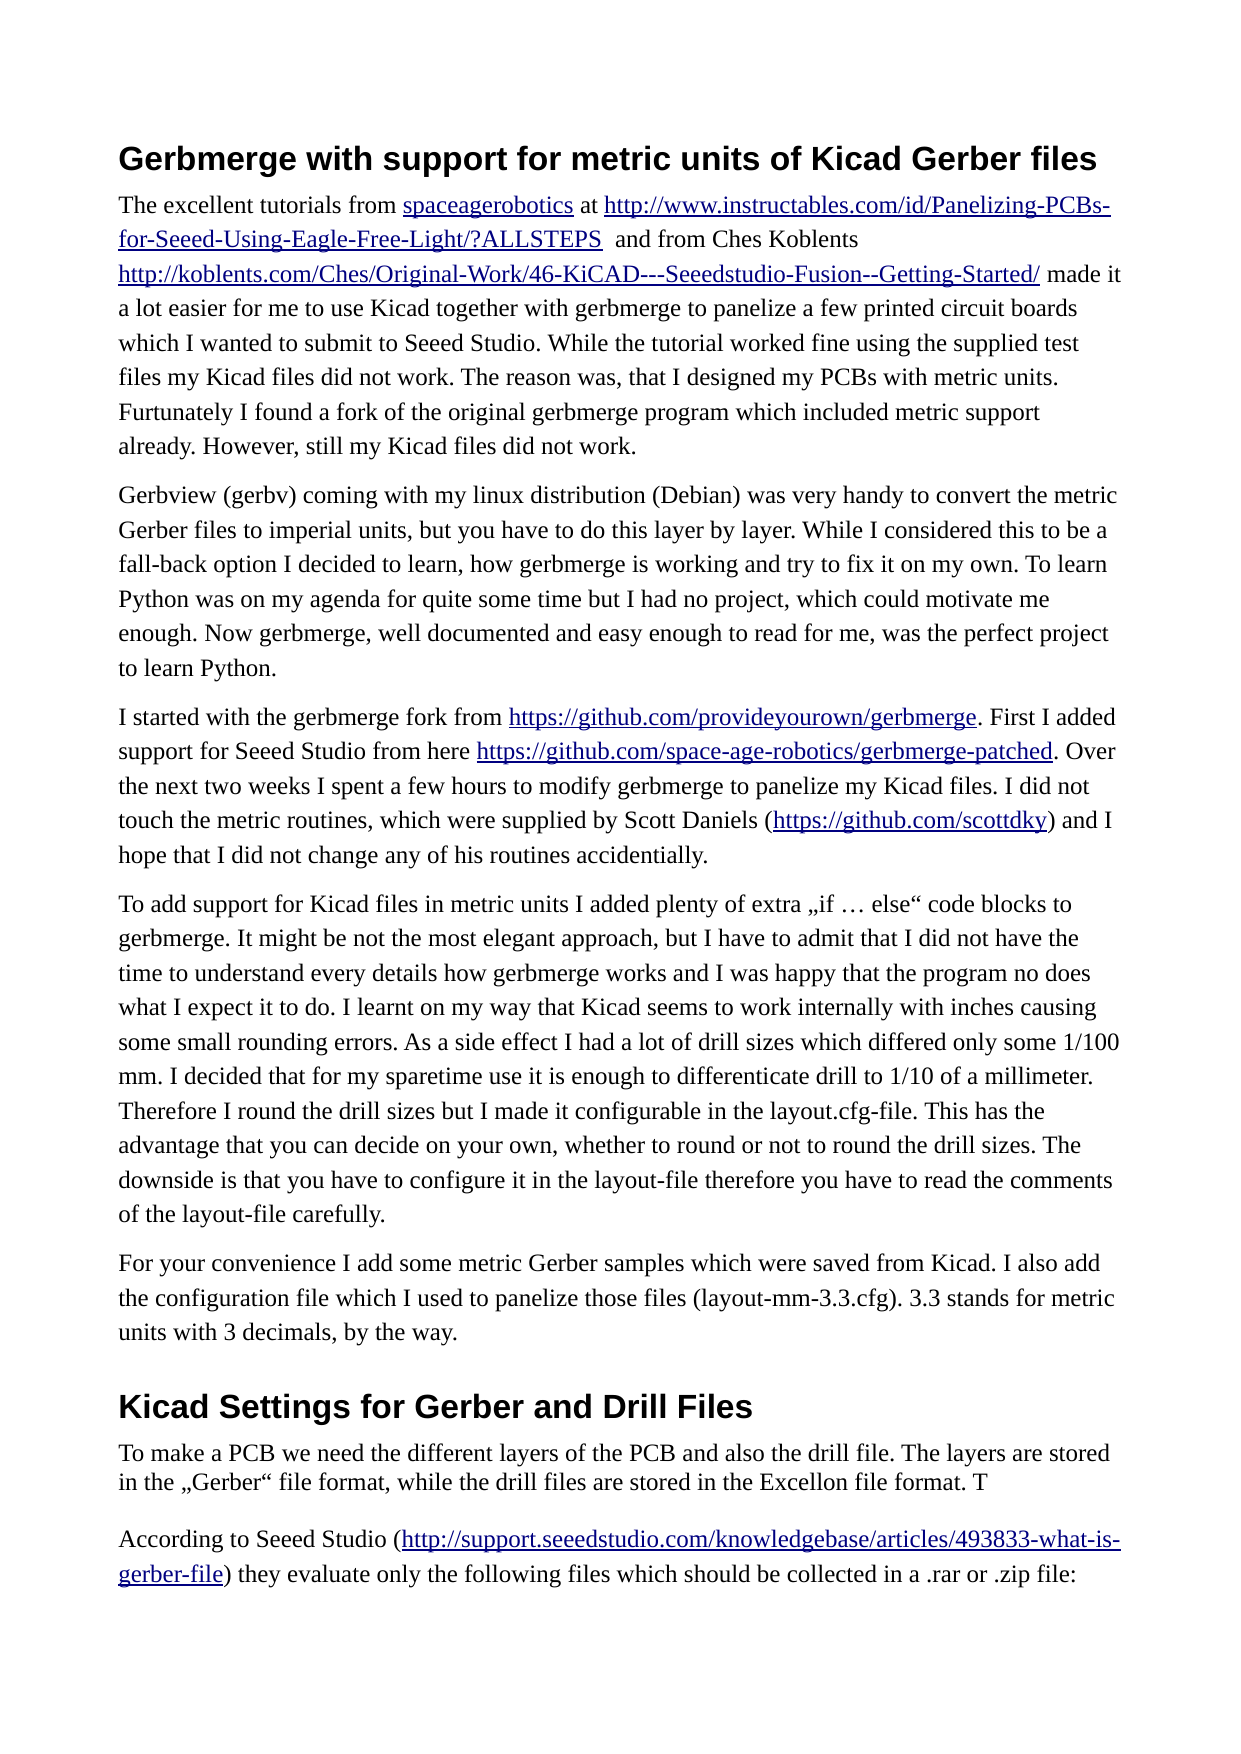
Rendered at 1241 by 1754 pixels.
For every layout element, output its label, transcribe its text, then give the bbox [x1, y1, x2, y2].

subtitle Kicad Settings for Gerber and Drill Files [118, 1387, 1122, 1426]
subtitle Gerbmerge with support for metric units of Kicad Gerber files [118, 139, 1122, 178]
text Gerbview (gerbv) coming with my linux distribution (Debian) was very handy to convert the metric Gerber files to imperial units, but you have to do this layer by layer. While I considered this to be a fall-back option I decided to learn, how gerbmerge is working and try to fix it on my own. To learn Python was on my agenda for quite some time but I had no project, which could motivate me enough. Now gerbmerge, well documented and easy enough to read for me, was the perfect project to learn Python. [118, 481, 1122, 682]
text According to Seeed Studio (http://support.seeedstudio.com/knowledgebase/articles/493833-what-is-gerber-file) they evaluate only the following files which should be collected in a .rar or .zip file: [118, 1524, 1122, 1588]
text To add support for Kicad files in metric units I added plenty of extra „if … else“ code blocks to gerbmerge. It might be not the most elegant approach, but I have to admit that I did not have the time to understand every details how gerbmerge works and I was happy that the program no does what I expect it to do. I learnt on my way that Kicad seems to work internally with inches causing some small rounding errors. As a side effect I had a lot of drill sizes which differed only some 1/100 mm. I decided that for my sparetime use it is enough to differenticate drill to 1/10 of a millimeter. Therefore I round the drill sizes but I made it configurable in the layout.cfg-file. This has the advantage that you can decide on your own, whether to round or not to round the drill sizes. The downside is that you have to configure it in the layout-file therefore you have to read the comments of the layout-file carefully. [118, 889, 1122, 1228]
text For your convenience I add some metric Gerber samples which were saved from Kicad. I also add the configuration file which I used to panelize those files (layout-mm-3.3.cfg). 3.3 stands for metric units with 3 decimals, by the way. [118, 1248, 1122, 1346]
text To make a PCB we need the different layers of the PCB and also the drill file. The layers are stored in the „Gerber“ file format, while the drill files are stored in the Excellon file format. T [118, 1438, 1122, 1496]
text The excellent tutorials from spaceagerobotics at http://www.instructables.com/id/Panelizing-PCBs-for-Seeed-Using-Eagle-Free-Light/?ALLSTEPS and from Ches Koblents http://koblents.com/Ches/Original-Work/46-KiCAD---Seeedstudio-Fusion--Getting-Started/ made it a lot easier for me to use Kicad together with gerbmerge to panelize a few printed circuit boards which I wanted to submit to Seeed Studio. While the tutorial worked fine using the supplied test files my Kicad files did not work. The reason was, that I designed my PCBs with metric units. Furtunately I found a fork of the original gerbmerge program which included metric support already. However, still my Kicad files did not work. [118, 190, 1122, 460]
text I started with the gerbmerge fork from https://github.com/provideyourown/gerbmerge. First I added support for Seeed Studio from here https://github.com/space-age-robotics/gerbmerge-patched. Over the next two weeks I spent a few hours to modify gerbmerge to panelize my Kicad files. I did not touch the metric routines, which were supplied by Scott Daniels (https://github.com/scottdky) and I hope that I did not change any of his routines accidentially. [118, 702, 1122, 869]
